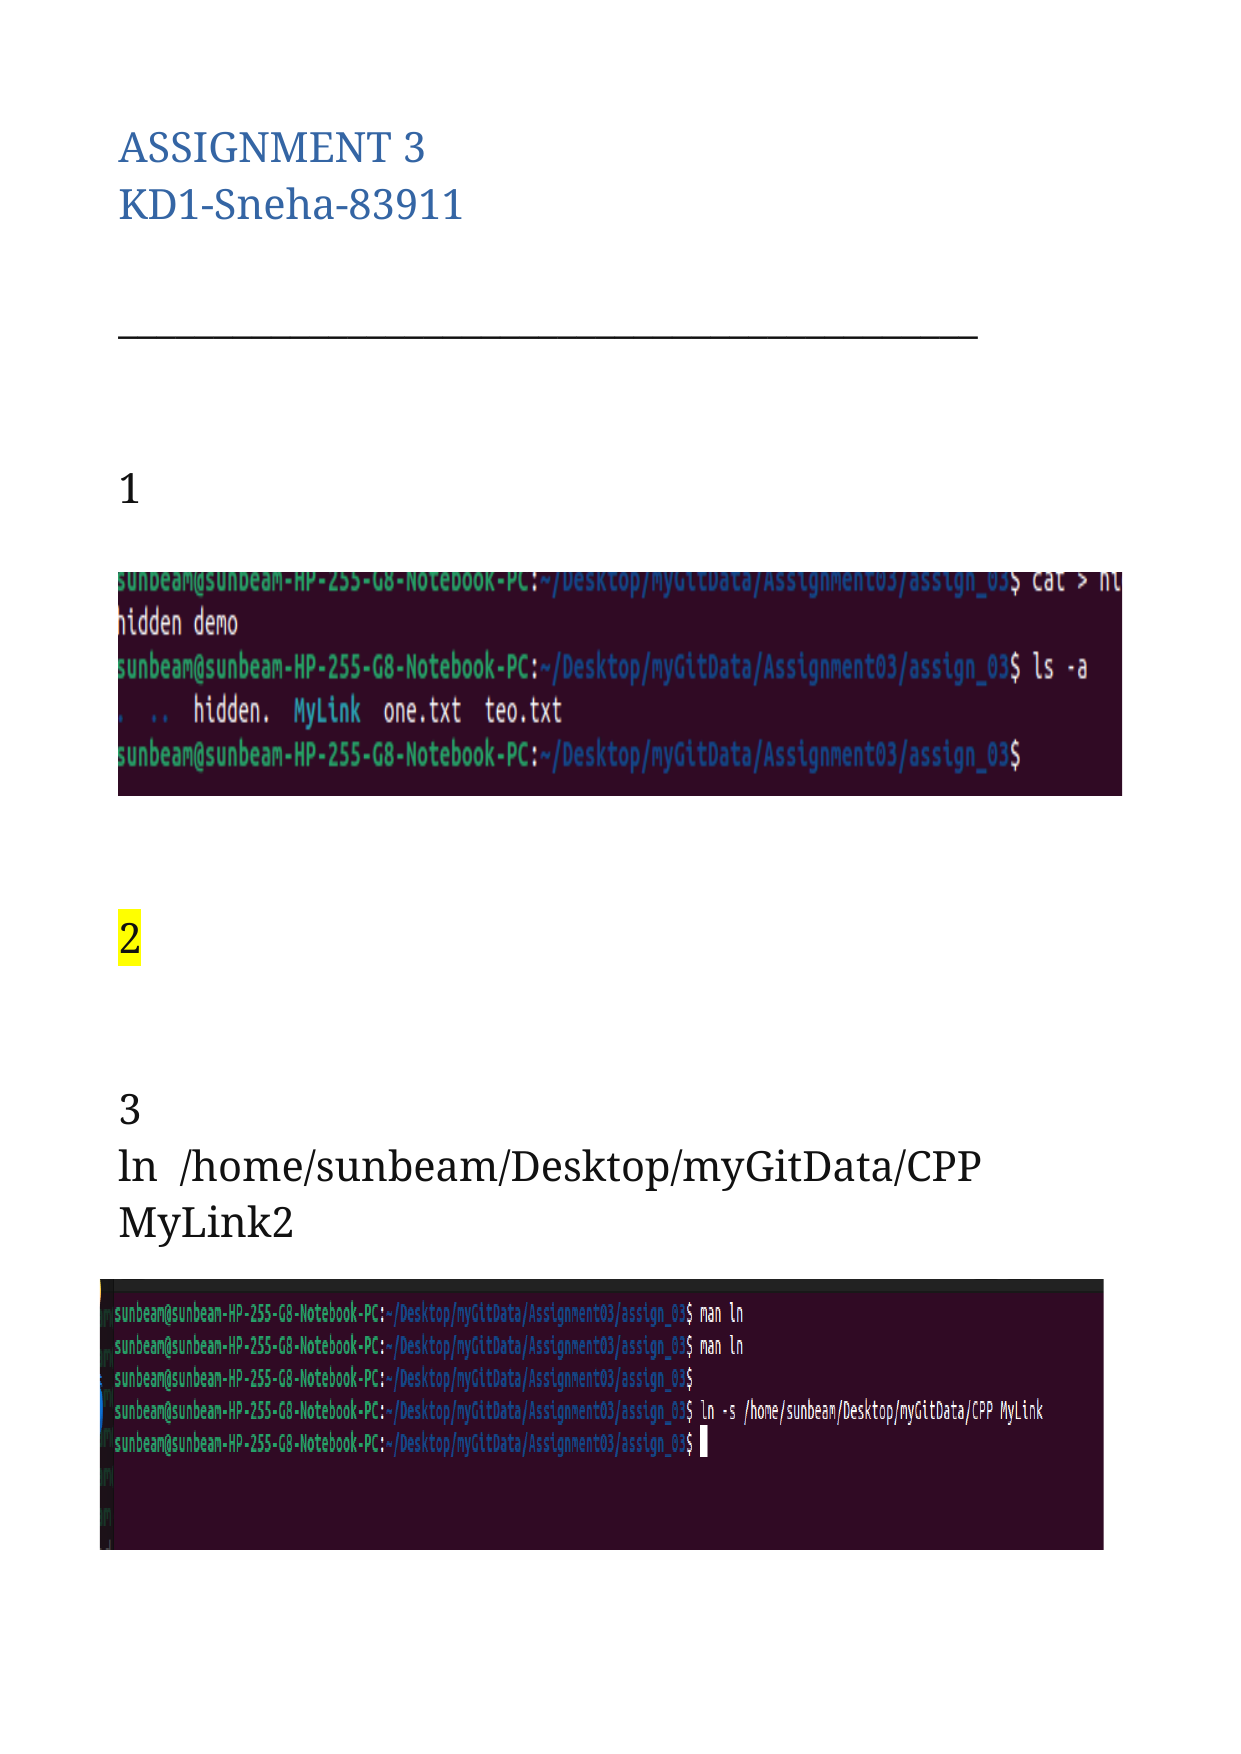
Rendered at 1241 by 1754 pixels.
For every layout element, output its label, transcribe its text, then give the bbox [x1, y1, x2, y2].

text _____________________________________________ [118, 288, 1122, 345]
text 1 [118, 459, 1122, 516]
text 2 [118, 909, 1122, 966]
picture [99, 1279, 1104, 1550]
picture [118, 572, 1123, 796]
text KD1-Sneha-83911 [118, 175, 1122, 232]
text ASSIGNMENT 3 [118, 118, 1122, 175]
text 3 [118, 1080, 1122, 1136]
text ln /home/sunbeam/Desktop/myGitData/CPP MyLink2 [118, 1136, 1122, 1250]
